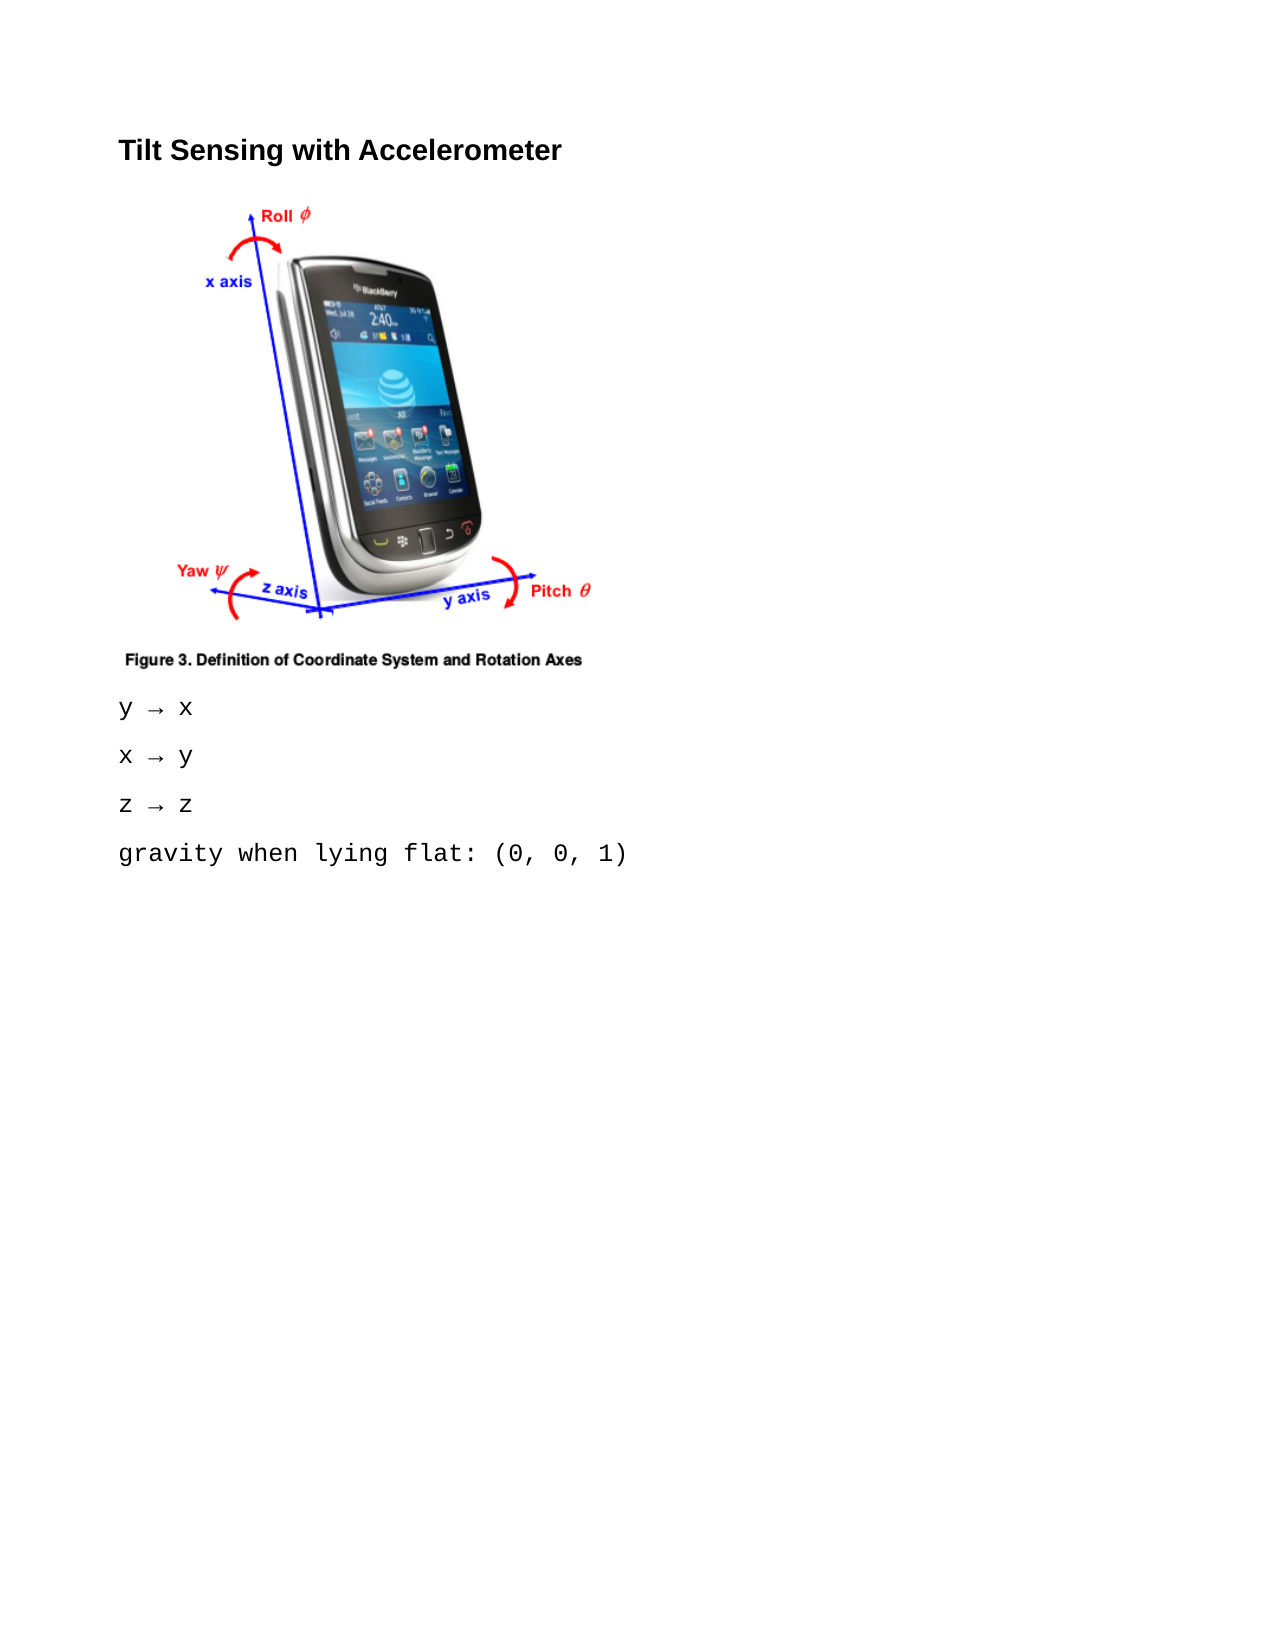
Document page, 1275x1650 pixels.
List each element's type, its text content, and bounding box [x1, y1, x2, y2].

text x → y [118, 743, 1157, 771]
text y → x [118, 694, 1157, 723]
text z → z [118, 792, 1157, 820]
text gravity when lying flat: (0, 0, 1) [118, 840, 1157, 868]
subtitle Tilt Sensing with Accelerometer [118, 133, 1157, 166]
picture [118, 178, 596, 675]
